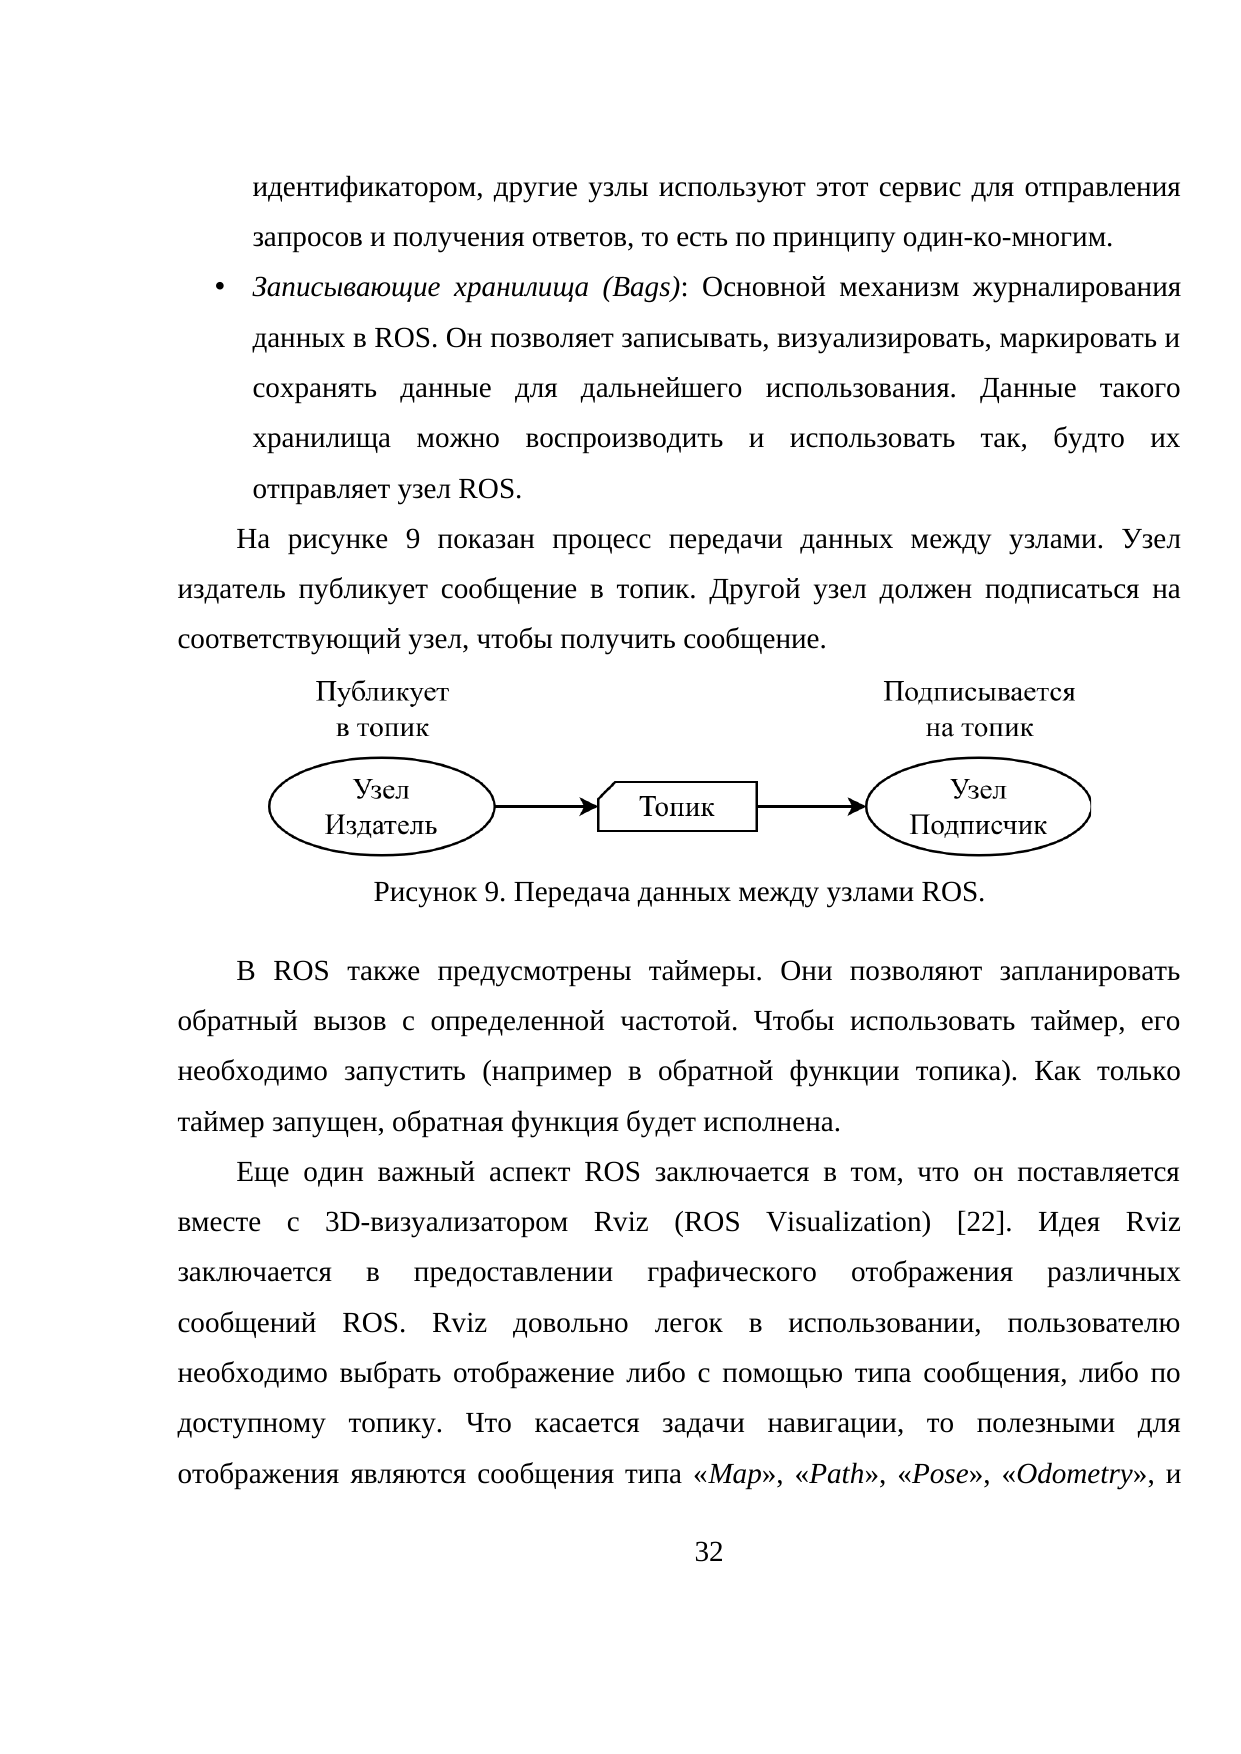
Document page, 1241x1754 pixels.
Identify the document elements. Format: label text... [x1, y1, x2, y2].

text На рисунке 9 показан процесс передачи данных между узлами. Узел издатель публикует сообщение в топик. Другой узел должен подписаться на соответствующий узел, чтобы получить сообщение. [177, 521, 1181, 655]
text Рисунок 9. Передача данных между узлами ROS. [267, 857, 1091, 907]
text Еще один важный аспект ROS заключается в том, что он поставляется вместе с 3D-визуализатором Rviz (ROS Visualization) [22]. Идея Rviz заключается в предоставлении графического отображения различных сообщений ROS. Rviz довольно легок в использовании, пользователю необходимо выбрать отображение либо с помощью типа сообщения, либо по доступному топику. Что касается задачи навигации, то полезными для отображения являются сообщения типа «Map», «Path», «Pose», «Odometry», и [177, 1154, 1181, 1489]
list идентификатором, другие узлы используют этот сервис для отправления запросов и получения ответов, то есть по принципу один-ко-многим. [215, 169, 1181, 253]
text В ROS также предусмотрены таймеры. Они позволяют запланировать обратный вызов с определенной частотой. Чтобы использовать таймер, его необходимо запустить (например в обратной функции топика). Как только таймер запущен, обратная функция будет исполнена. [177, 953, 1181, 1137]
picture [267, 672, 1092, 857]
list Записывающие хранилища (Bags): Основной механизм журналирования данных в ROS. Он позволяет записывать, визуализировать, маркировать и сохранять данные для дальнейшего использования. Данные такого хранилища можно воспроизводить и использовать так, будто их отправляет узел ROS. [215, 269, 1181, 504]
